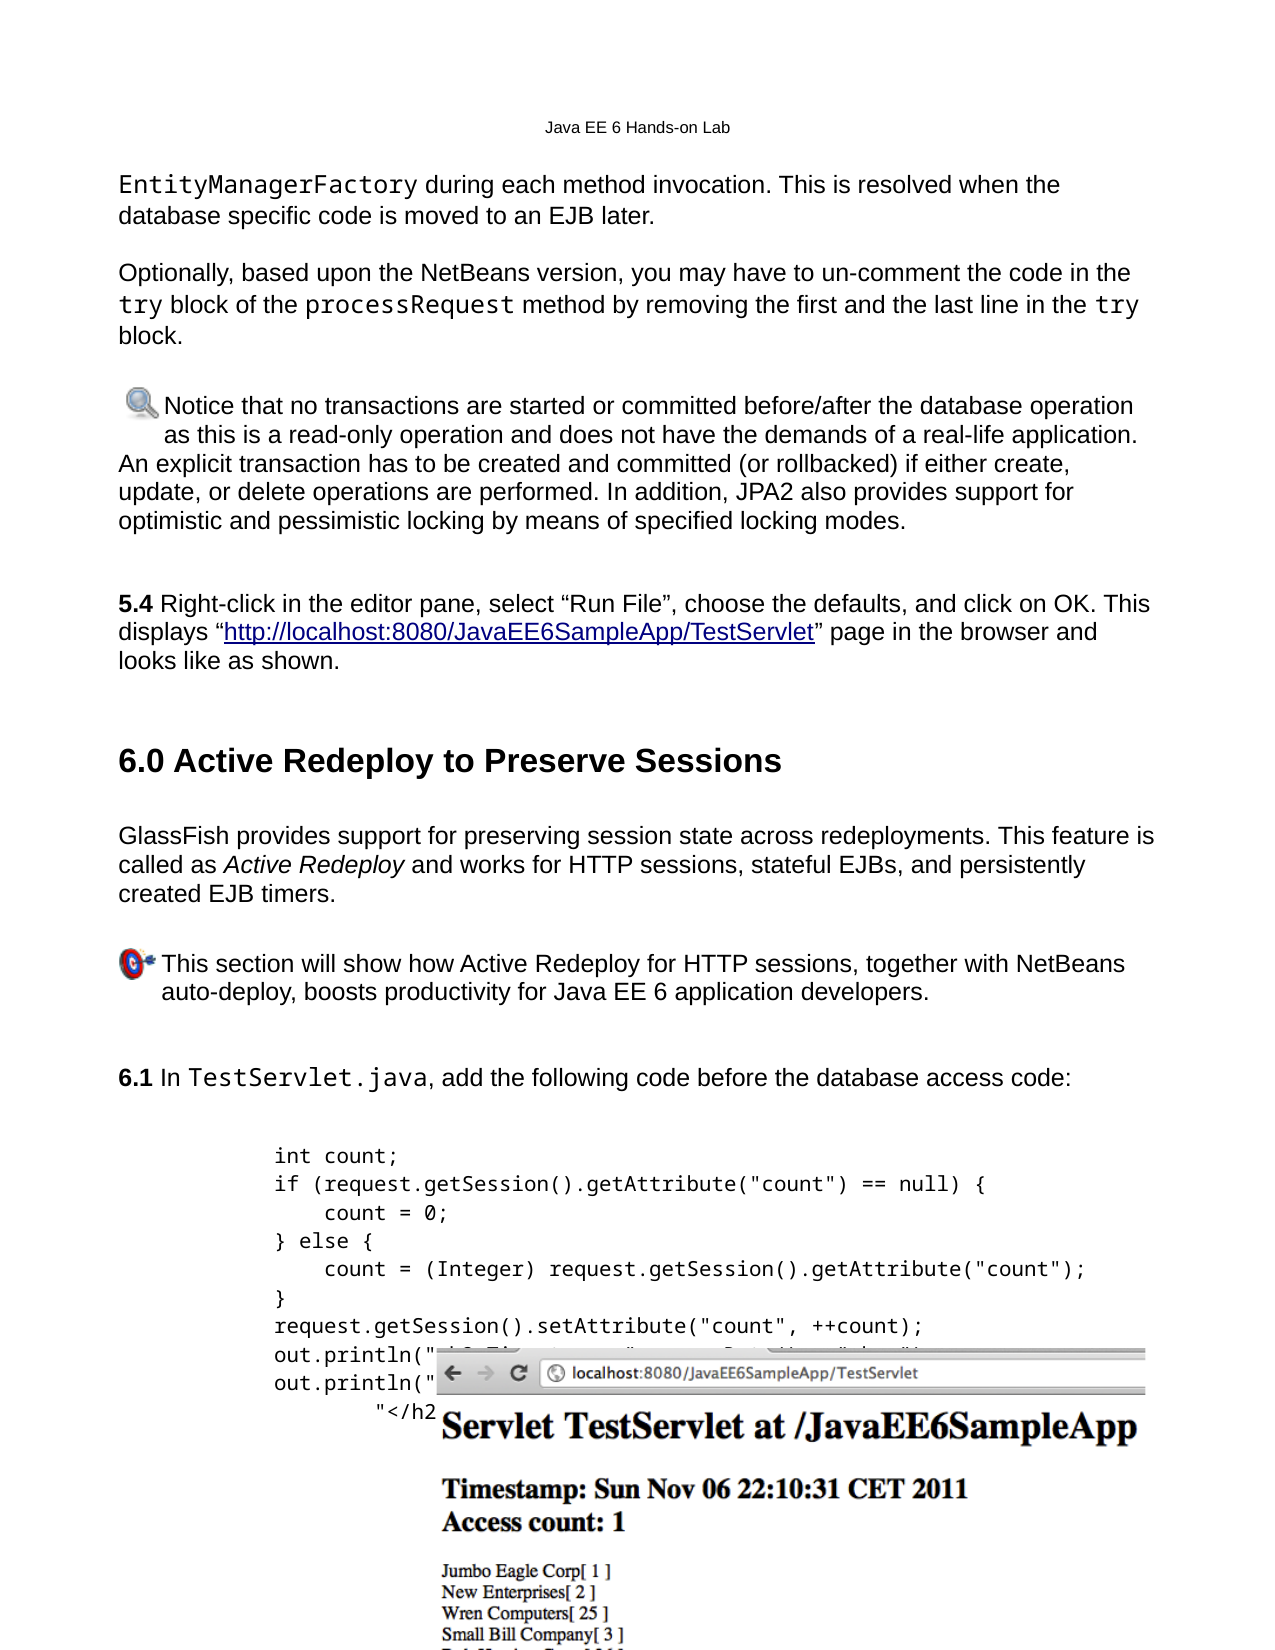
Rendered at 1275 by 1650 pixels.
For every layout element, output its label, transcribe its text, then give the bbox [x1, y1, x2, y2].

text 5.4 Right-click in the editor pane, select “Run File”, choose the defaults, and click on OK. This displays “http://localhost:8080/JavaEE6SampleApp/TestServlet” page in the browser and looks like as shown. [118, 589, 1157, 704]
table_header This section will show how Active Redeploy for HTTP sessions, together with NetBeans auto-deploy, boosts productivity for Java EE 6 application developers. [161, 949, 1157, 1018]
text Notice that no transactions are started or committed before/after the database operation as this is a read-only operation and does not have the demands of a real-life application. An explicit transaction has to be created and committed (or rollbacked) if either create, update, or delete operations are performed. In addition, JPA2 also provides support for optimistic and pessimistic locking by means of specified locking modes. [118, 391, 1157, 535]
text GlassFish provides support for preserving session state across redeployments. This feature is called as Active Redeploy and works for HTTP sessions, stateful EJBs, and persistently created EJB timers. [118, 792, 1157, 936]
text EntityManagerFactory during each method invocation. This is resolved when the database specific code is moved to an EJB later. Optionally, based upon the NetBeans version, you may have to un-comment the code in the try block of the processRequest method by removing the first and the last line in the try block. [118, 167, 1157, 379]
text 6.1 In TestServlet.java, add the following code before the database access code: [118, 1060, 1157, 1123]
picture [126, 387, 164, 422]
table_header int count; if (request.getSession().getAttribute("count") == null) { count = 0; } else { count = (Integer) request.getSession().getAttribute("count"); } request.getSession().setAttribute("count", ++count); out.println("<h2>Timestamp: " + new Date() + "<br>"); out.println("Times: " + request.getSession().getAttribute("count") + "</h2>"); [118, 1135, 1157, 1431]
picture [436, 1348, 1146, 1650]
subtitle 6.0 Active Redeploy to Preserve Sessions [118, 741, 1157, 780]
table_header [118, 949, 161, 1018]
picture [118, 948, 156, 980]
text [118, 1431, 436, 1460]
